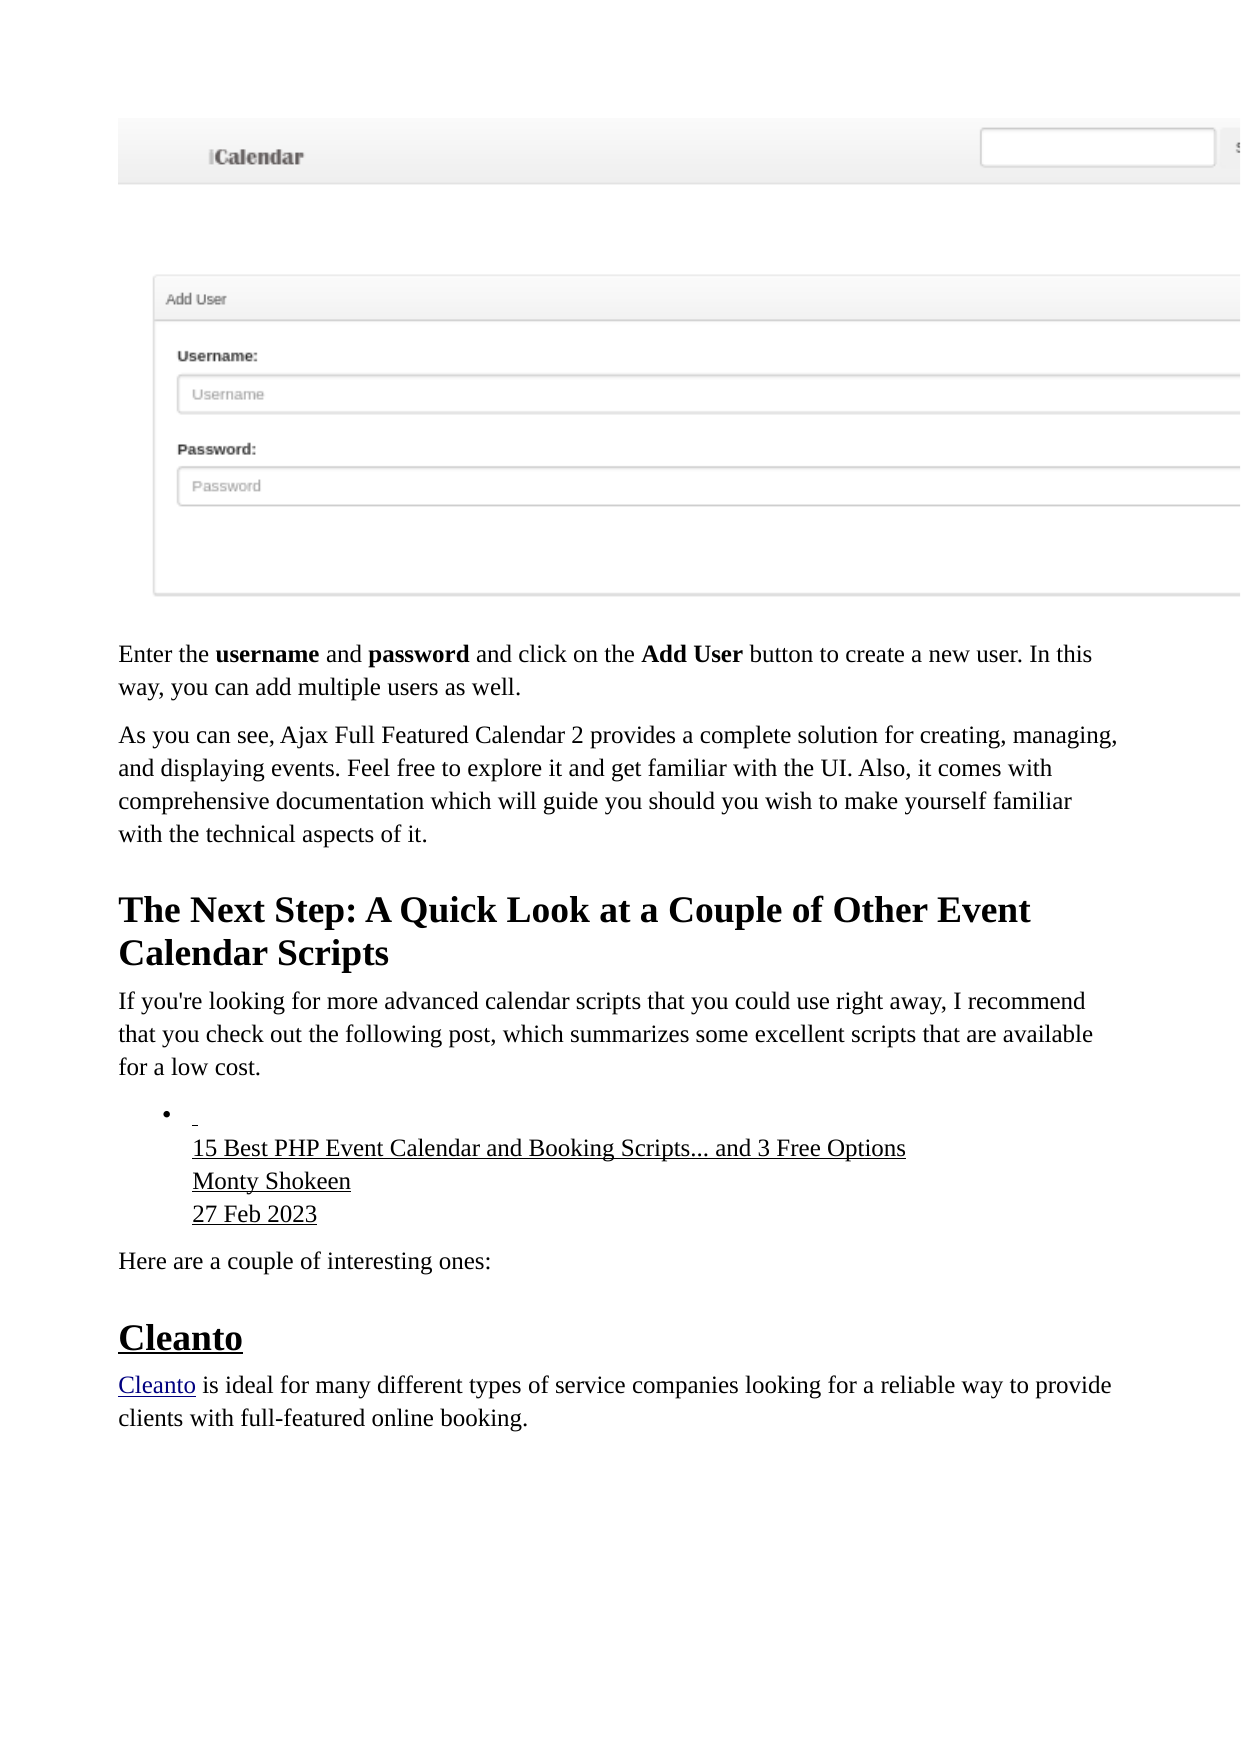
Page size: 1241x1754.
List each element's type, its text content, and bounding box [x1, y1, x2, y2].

text Cleanto is ideal for many different types of service companies looking for a reliable way to provide clients with full-featured online booking. [118, 1371, 1122, 1432]
list 15 Best PHP Event Calendar and Booking Scripts... and 3 Free Options [162, 1133, 1122, 1162]
list 27 Feb 2023 [162, 1199, 1122, 1228]
text Enter the username and password and click on the Add User button to create a new user. In this way, you can add multiple users as well. [118, 639, 1122, 701]
text If you're looking for more advanced calendar scripts that you could use right away, I recommend that you check out the following post, which summarizes some excellent scripts that are available for a low cost. [118, 986, 1122, 1081]
picture [118, 118, 1241, 615]
subtitle Cleanto [118, 1315, 1122, 1358]
list Monty Shokeen [162, 1166, 1122, 1194]
text As you can see, Ajax Full Featured Calendar 2 provides a complete solution for creating, managing, and displaying events. Feel free to explore it and get familiar with the UI. Also, it comes with comprehensive documentation which will guide you should you wish to make yourself familiar with the technical aspects of it. [118, 720, 1122, 848]
text Here are a couple of interesting ones: [118, 1246, 1122, 1275]
subtitle The Next Step: A Quick Look at a Couple of Other Event Calendar Scripts [118, 887, 1122, 974]
